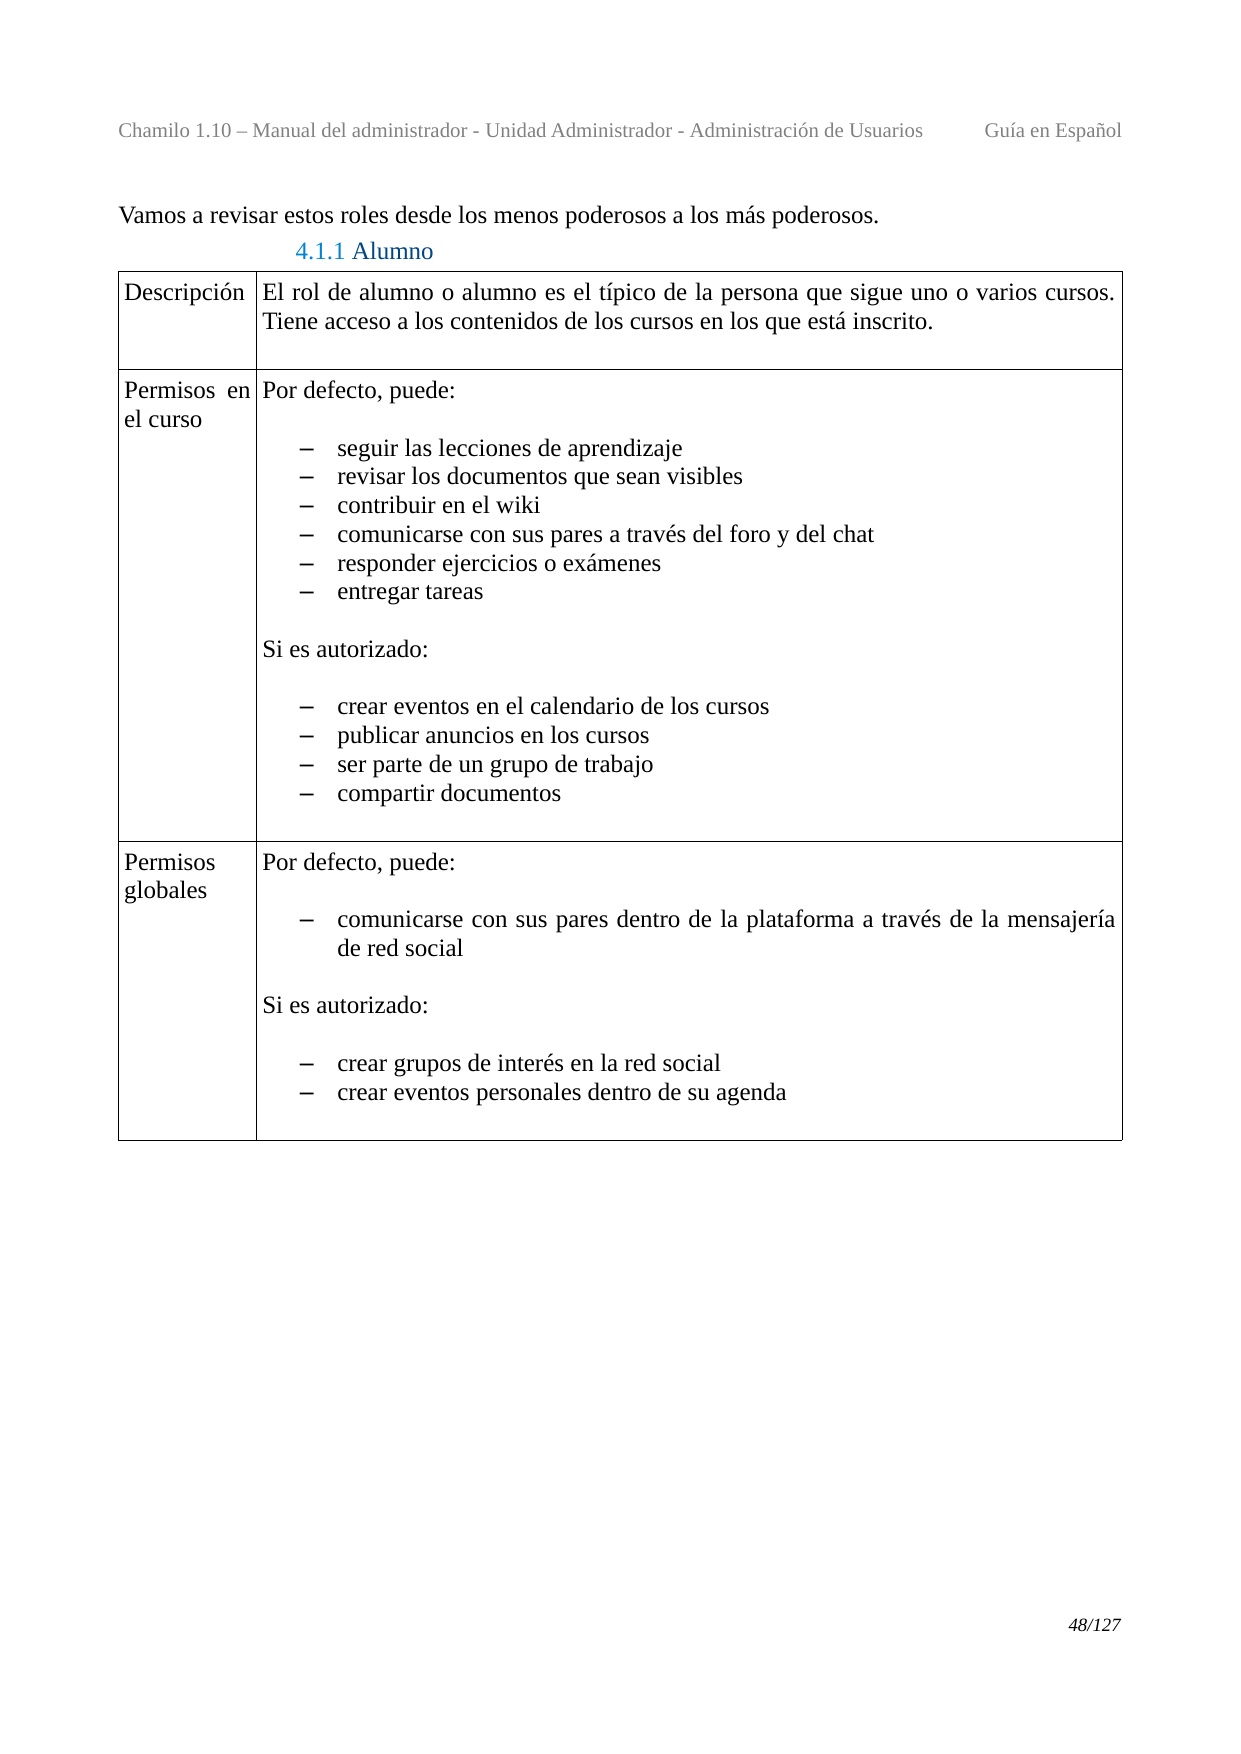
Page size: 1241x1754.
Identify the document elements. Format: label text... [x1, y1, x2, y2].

text Vamos a revisar estos roles desde los menos poderosos a los más poderosos. [118, 200, 1122, 229]
table_cell Por defecto, puede: seguir las lecciones de aprendizaje revisar los documentos que sean visibles contribuir en el wiki comunicarse con sus pares a través del foro y del chat responder ejercicios o exámenes entregar tareas Si es autorizado: crear eventos en el calendario de los cursos publicar anuncios en los cursos ser parte de un grupo de trabajo compartir documentos [257, 370, 1122, 841]
table_cell Permisos globales [119, 842, 256, 1140]
table_header El rol de alumno o alumno es el típico de la persona que sigue uno o varios cursos. Tiene acceso a los contenidos de los cursos en los que está inscrito. [257, 272, 1122, 369]
table_cell Por defecto, puede: comunicarse con sus pares dentro de la plataforma a través de la mensajería de red social Si es autorizado: crear grupos de interés en la red social crear eventos personales dentro de su agenda [257, 842, 1122, 1140]
table_header Descripción [119, 272, 256, 369]
subtitle Alumno [295, 236, 1122, 265]
table_cell Permisos en el curso [119, 370, 256, 841]
